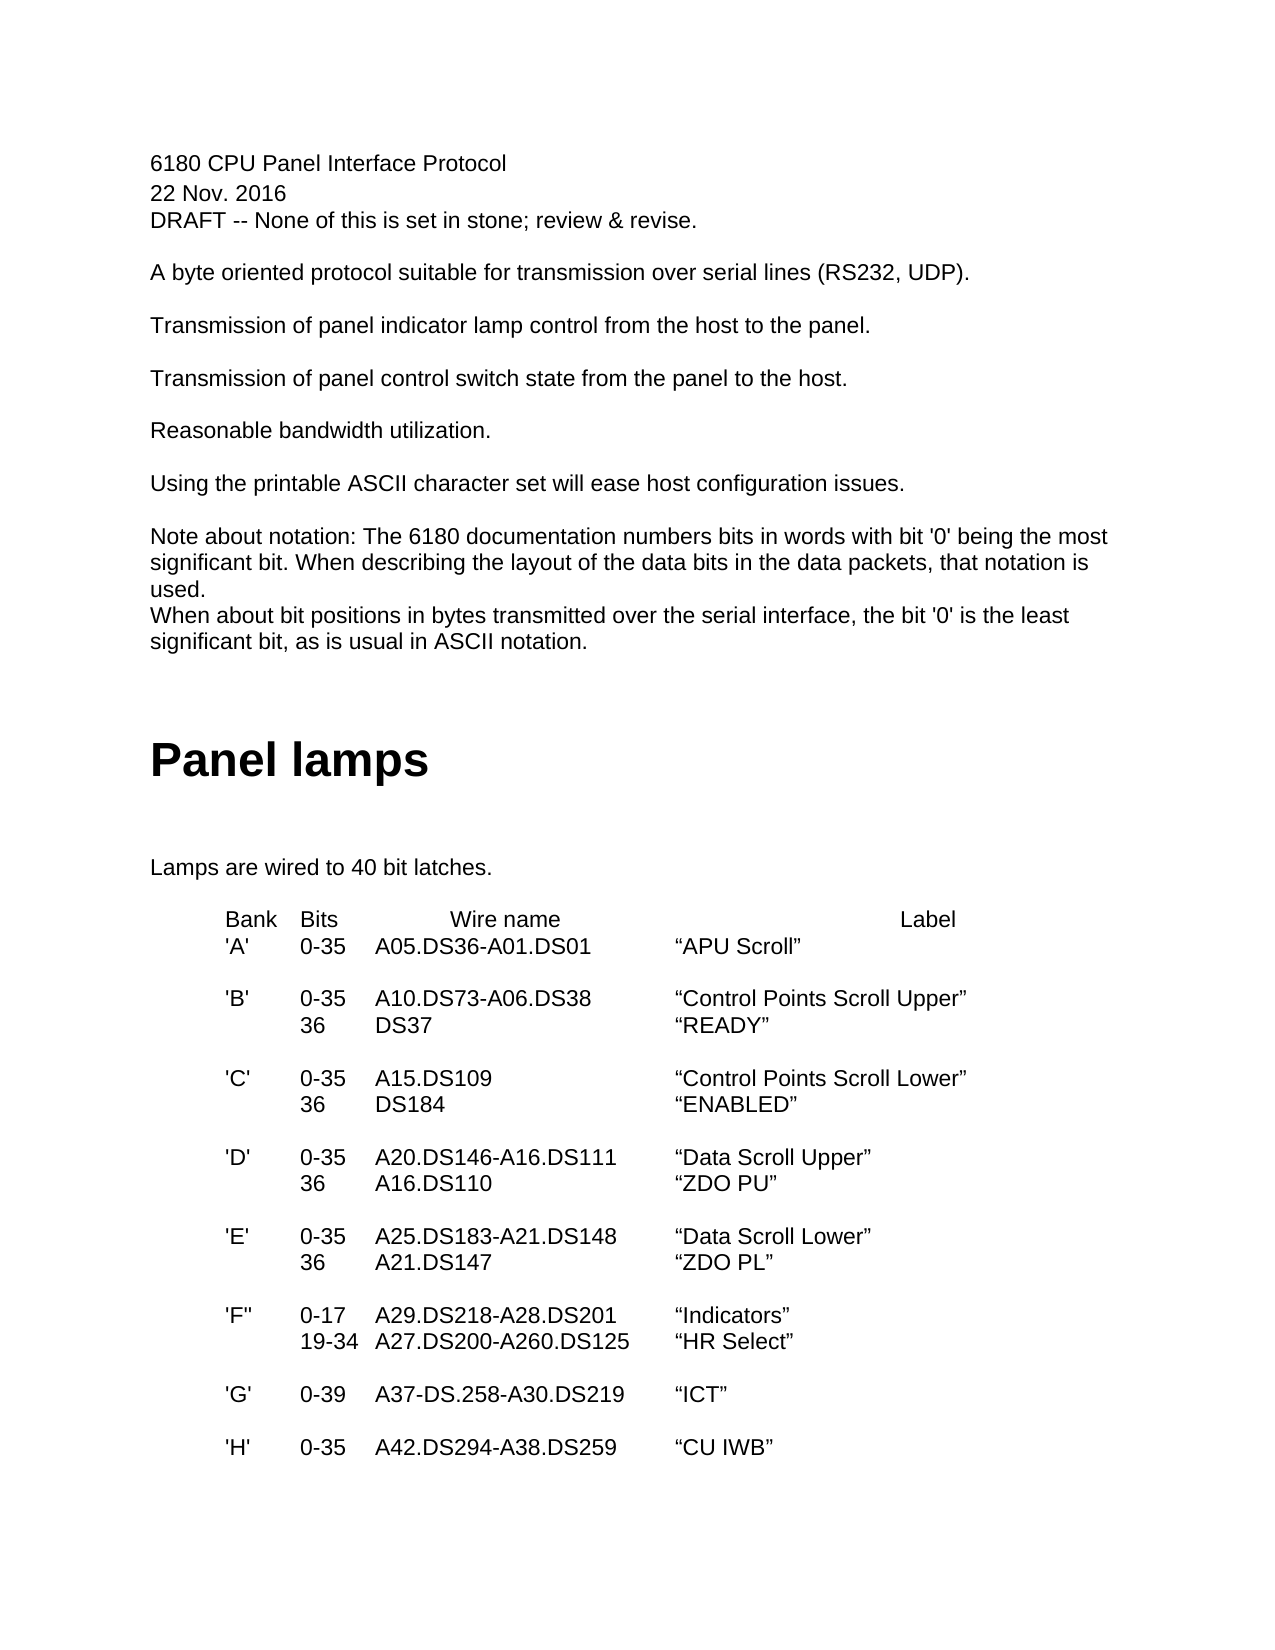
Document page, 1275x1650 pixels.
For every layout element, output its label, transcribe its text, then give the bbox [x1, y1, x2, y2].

text 'G' 0-39 A37-DS.258-A30.DS219 “ICT” [225, 1381, 1125, 1407]
text DRAFT -- None of this is set in stone; review & revise. [150, 207, 1125, 233]
text 19-34 A27.DS200-A260.DS125 “HR Select” [225, 1328, 1125, 1354]
text 36 A16.DS110 “ZDO PU” [225, 1170, 1125, 1196]
text Transmission of panel control switch state from the panel to the host. [150, 365, 1125, 391]
text Reasonable bandwidth utilization. [150, 417, 1125, 444]
text 'E' 0-35 A25.DS183-A21.DS148 “Data Scroll Lower” [225, 1223, 1125, 1249]
text 'C' 0-35 A15.DS109 “Control Points Scroll Lower” [225, 1064, 1125, 1091]
text When about bit positions in bytes transmitted over the serial interface, the bit '0' is the least significant bit, as is usual in ASCII notation. [150, 602, 1125, 654]
text 'B' 0-35 A10.DS73-A06.DS38 “Control Points Scroll Upper” [225, 985, 1125, 1012]
text Bank Bits Wire name Label [225, 906, 1125, 933]
text 36 DS37 “READY” [225, 1012, 1125, 1038]
text 36 DS184 “ENABLED” [225, 1091, 1125, 1117]
text 'H' 0-35 A42.DS294-A38.DS259 “CU IWB” [225, 1433, 1125, 1460]
subtitle Panel lamps [150, 731, 1125, 786]
text Note about notation: The 6180 documentation numbers bits in words with bit '0' being the most significant bit. When describing the layout of the data bits in the data packets, that notation is used. [150, 523, 1125, 602]
text 'A' 0-35 A05.DS36-A01.DS01 “APU Scroll” [225, 933, 1125, 959]
text Transmission of panel indicator lamp control from the host to the panel. [150, 312, 1125, 338]
text A byte oriented protocol suitable for transmission over serial lines (RS232, UDP). [150, 259, 1125, 286]
text 'F'' 0-17 A29.DS218-A28.DS201 “Indicators” [225, 1302, 1125, 1328]
text Lamps are wired to 40 bit latches. [150, 854, 1125, 880]
text 'D' 0-35 A20.DS146-A16.DS111 “Data Scroll Upper” [225, 1143, 1125, 1170]
text 36 A21.DS147 “ZDO PL” [225, 1249, 1125, 1275]
text 22 Nov. 2016 [150, 180, 1125, 207]
text 6180 CPU Panel Interface Protocol [150, 150, 1125, 176]
text Using the printable ASCII character set will ease host configuration issues. [150, 470, 1125, 496]
